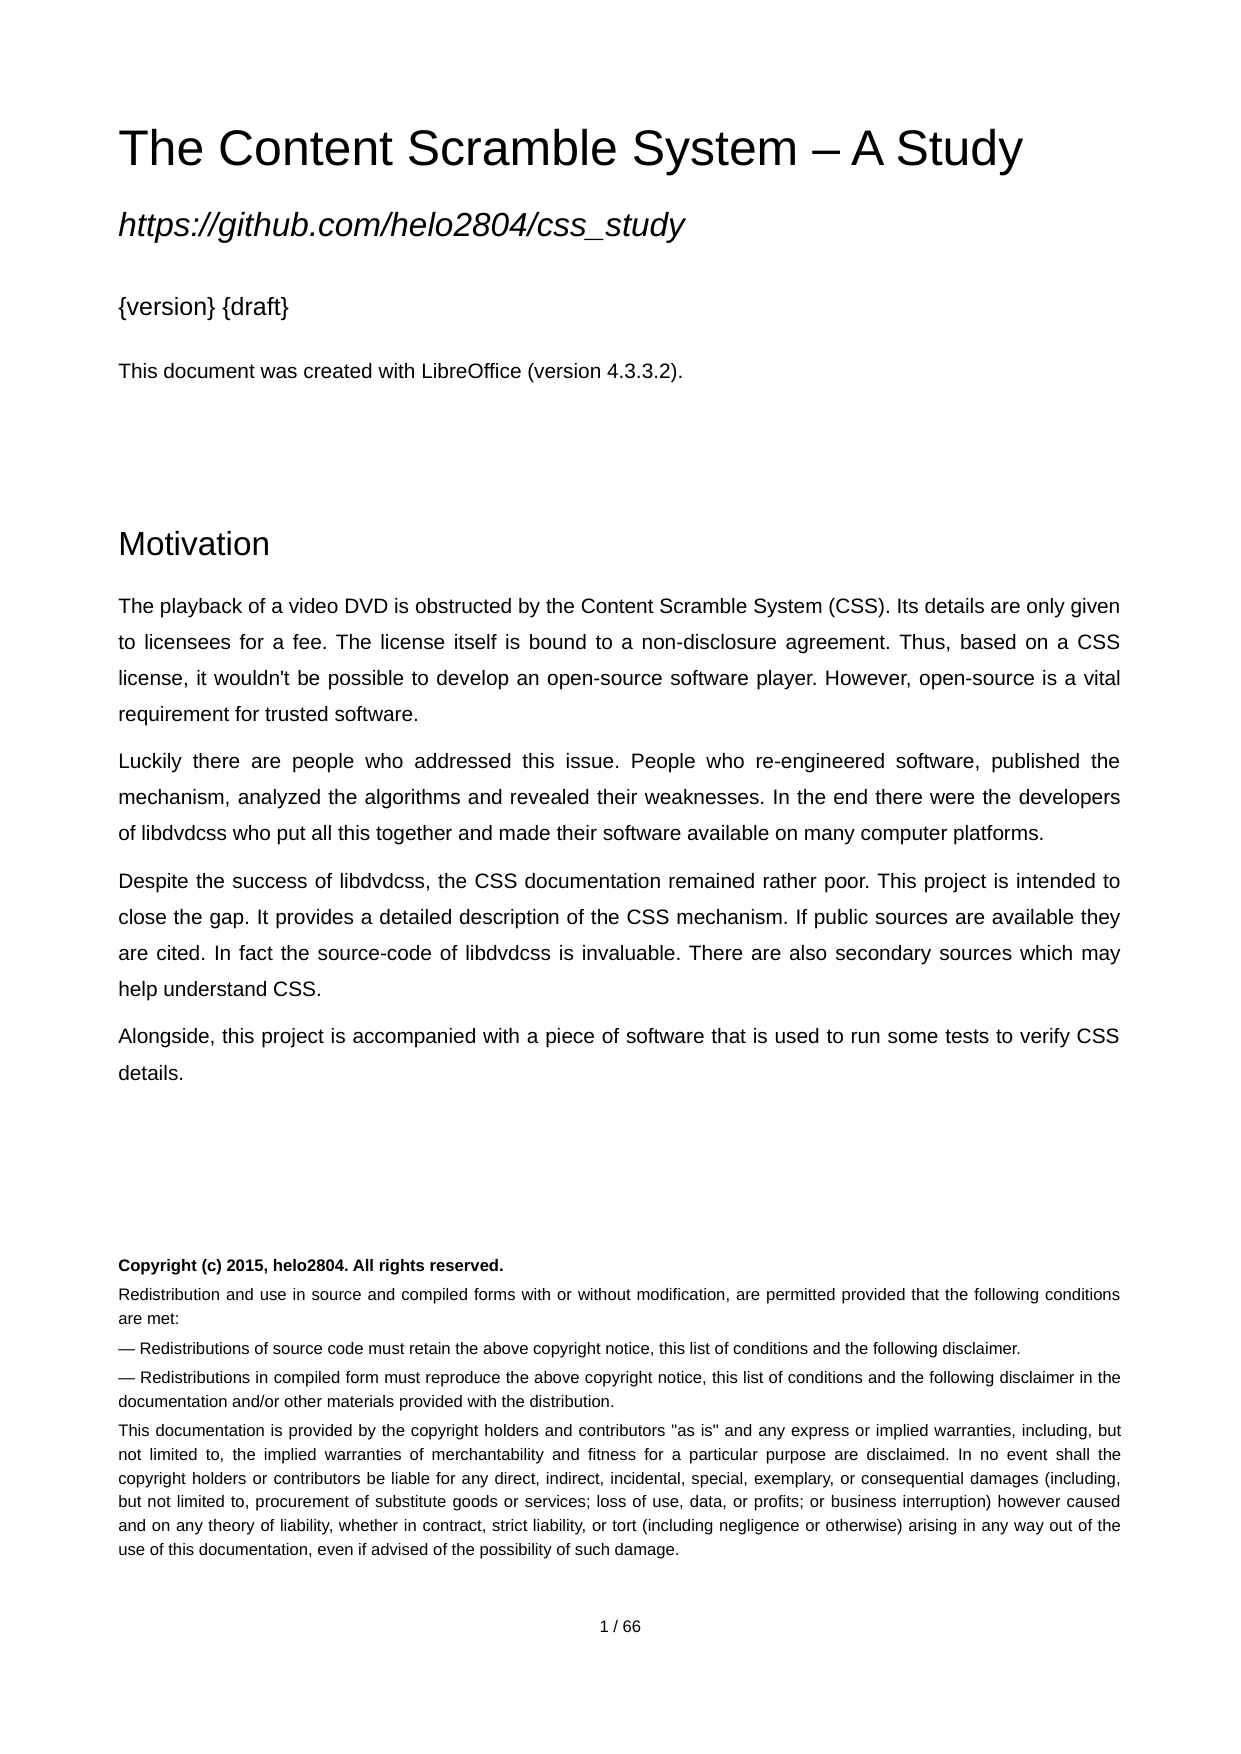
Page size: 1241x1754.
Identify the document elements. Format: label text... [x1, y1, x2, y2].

text — Redistributions of source code must retain the above copyright notice, this list of conditions and the following disclaimer. [118, 1334, 1122, 1358]
text Motivation [118, 524, 1122, 563]
text This documentation is provided by the copyright holders and contributors "as is" and any express or implied warranties, including, but not limited to, the implied warranties of merchantability and fitness for a particular purpose are disclaimed. In no event shall the copyright holders or contributors be liable for any direct, indirect, incidental, special, exemplary, or consequential damages (including, but not limited to, procurement of substitute goods or services; loss of use, data, or profits; or business interruption) however caused and on any theory of liability, whether in contract, strict liability, or tort (including negligence or otherwise) arising in any way out of the use of this documentation, even if advised of the possibility of such damage. [118, 1417, 1122, 1559]
text Redistribution and use in source and compiled forms with or without modification, are permitted provided that the following conditions are met: [118, 1281, 1122, 1328]
text Alongside, this project is accompanied with a piece of software that is used to run some tests to verify CSS details. [118, 1024, 1122, 1084]
text Luckily there are people who addressed this issue. People who re-engineered software, published the mechanism, analyzed the algorithms and revealed their weaknesses. In the end there were the developers of libdvdcss who put all this together and made their software available on many computer platforms. [118, 749, 1122, 845]
text This document was created with LibreOffice (version 4.3.3.2). [118, 359, 1122, 383]
text The playback of a video DVD is obstructed by the Content Scramble System (CSS). Its details are only given to licensees for a fee. The license itself is bound to a non-disclosure agreement. Thus, based on a CSS license, it wouldn't be possible to develop an open-source software player. However, open-source is a vital requirement for trusted software. [118, 594, 1122, 726]
text https://github.com/helo2804/css_study [118, 205, 1122, 243]
text {version} {draft} [118, 292, 1122, 321]
text — Redistributions in compiled form must reproduce the above copyright notice, this list of conditions and the following disclaimer in the documentation and/or other materials provided with the distribution. [118, 1363, 1122, 1411]
text Despite the success of libdvdcss, the CSS documentation remained rather poor. This project is intended to close the gap. It provides a detailed description of the CSS mechanism. If public sources are available they are cited. In fact the source-code of libdvdcss is invaluable. There are also secondary sources which may help understand CSS. [118, 869, 1122, 1001]
text Copyright (c) 2015, helo2804. All rights reserved. [118, 1251, 1122, 1275]
text The Content Scramble System – A Study [118, 118, 1122, 176]
